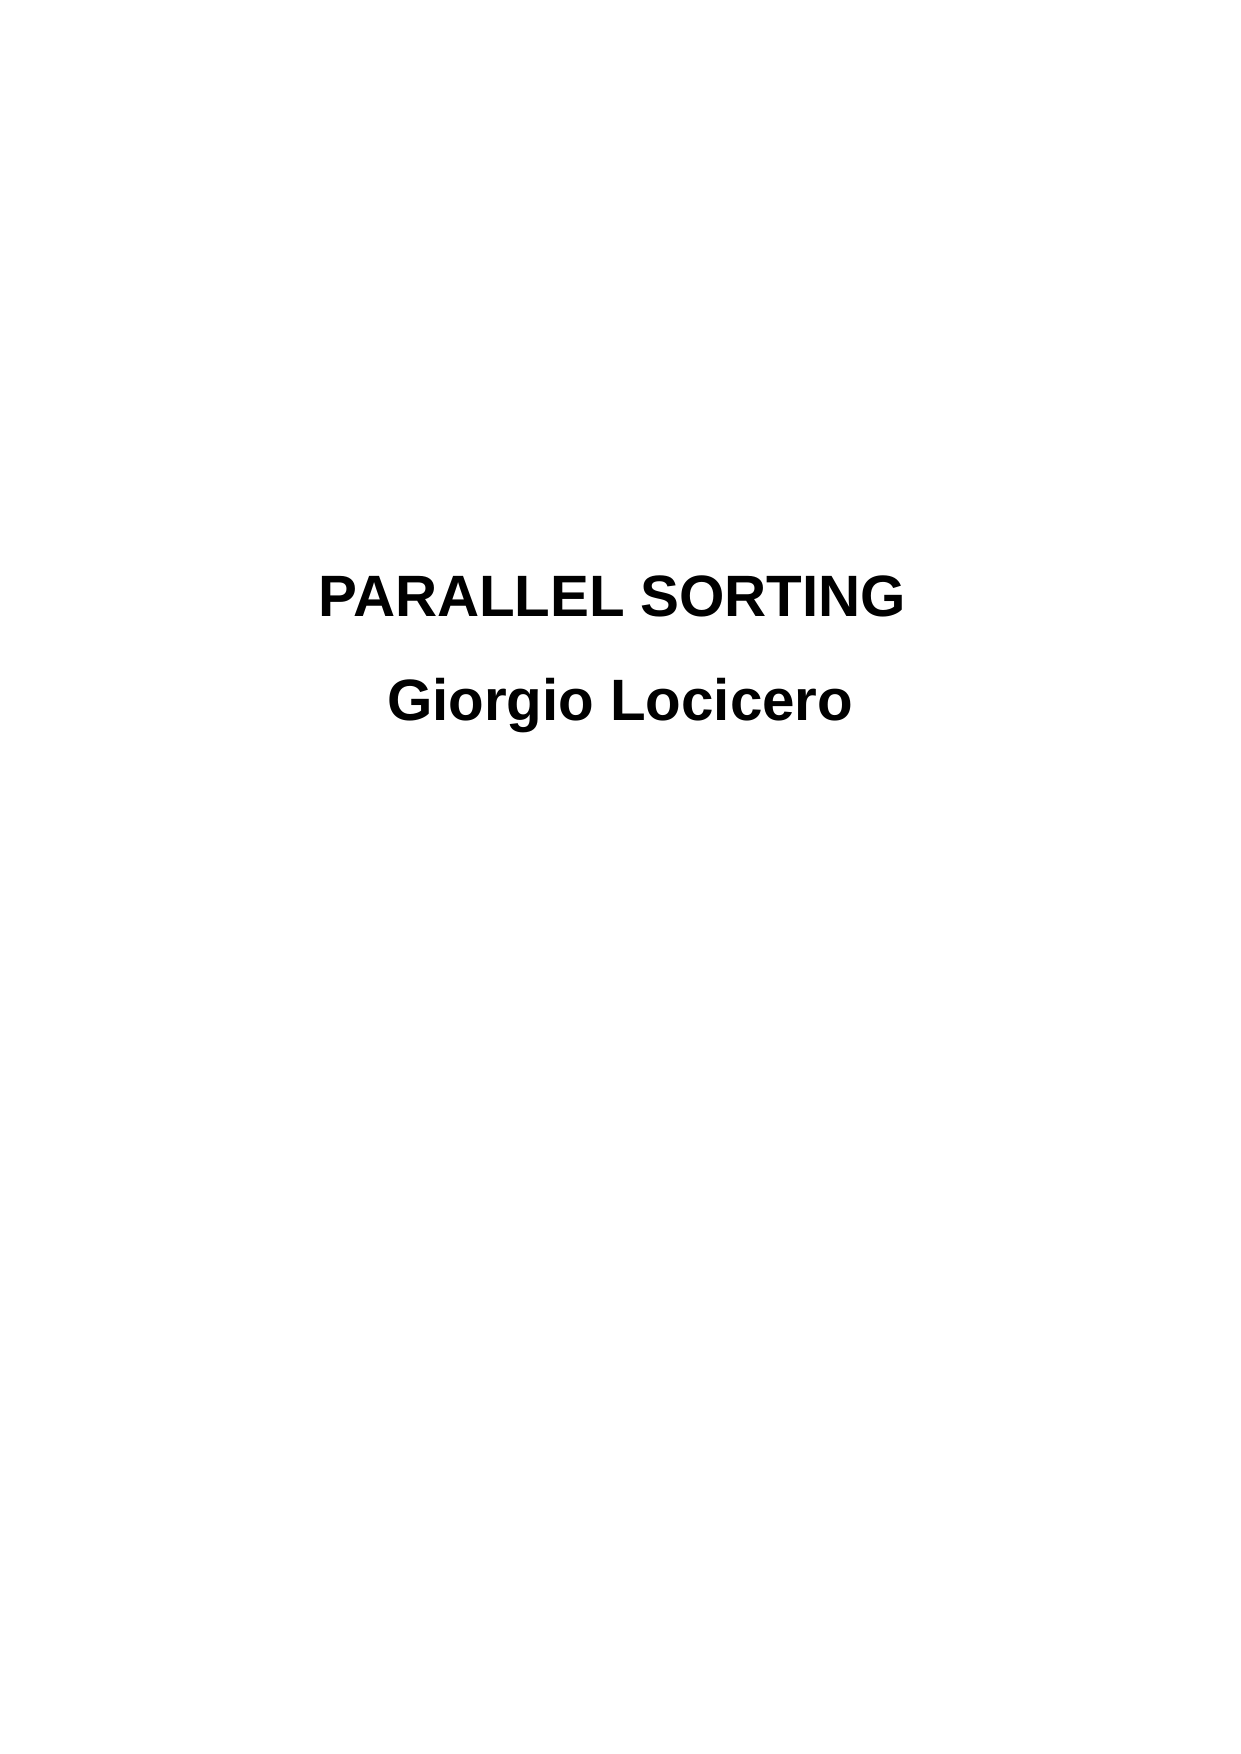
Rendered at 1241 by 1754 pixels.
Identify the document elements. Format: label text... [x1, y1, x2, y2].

title PARALLEL SORTING [118, 561, 1122, 628]
title Giorgio Locicero [118, 666, 1122, 733]
